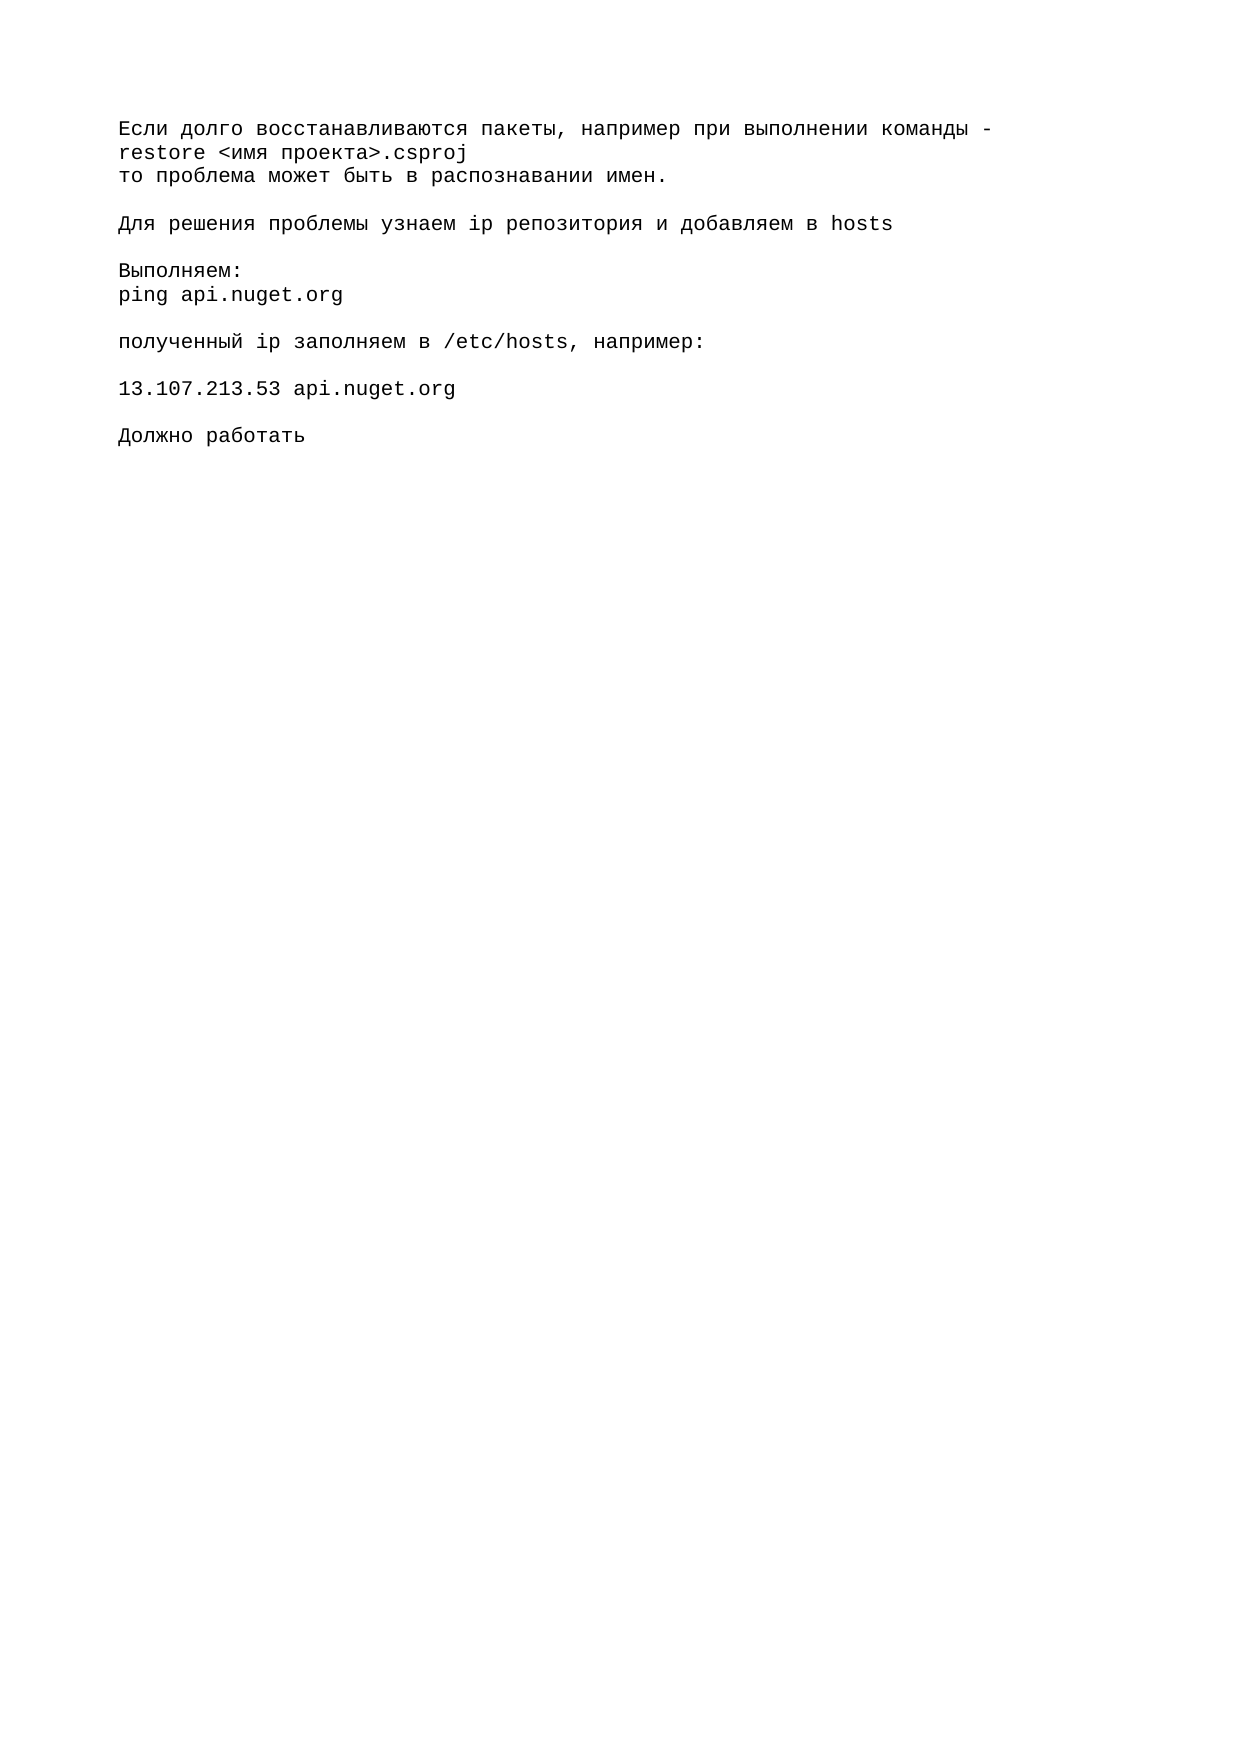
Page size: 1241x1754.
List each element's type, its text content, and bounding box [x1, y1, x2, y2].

text полученный ip заполняем в /etc/hosts, например: [118, 331, 1122, 354]
text Для решения проблемы узнаем ip репозитория и добавляем в hosts [118, 213, 1122, 236]
text Если долго восстанавливаются пакеты, например при выполнении команды - [118, 118, 1122, 142]
text то проблема может быть в распознавании имен. [118, 165, 1122, 189]
text Выполняем: [118, 260, 1122, 284]
text 13.107.213.53 api.nuget.org [118, 378, 1122, 402]
text ping api.nuget.org [118, 284, 1122, 307]
text Должно работать [118, 426, 1122, 449]
text restore <имя проекта>.csproj [118, 142, 1122, 165]
